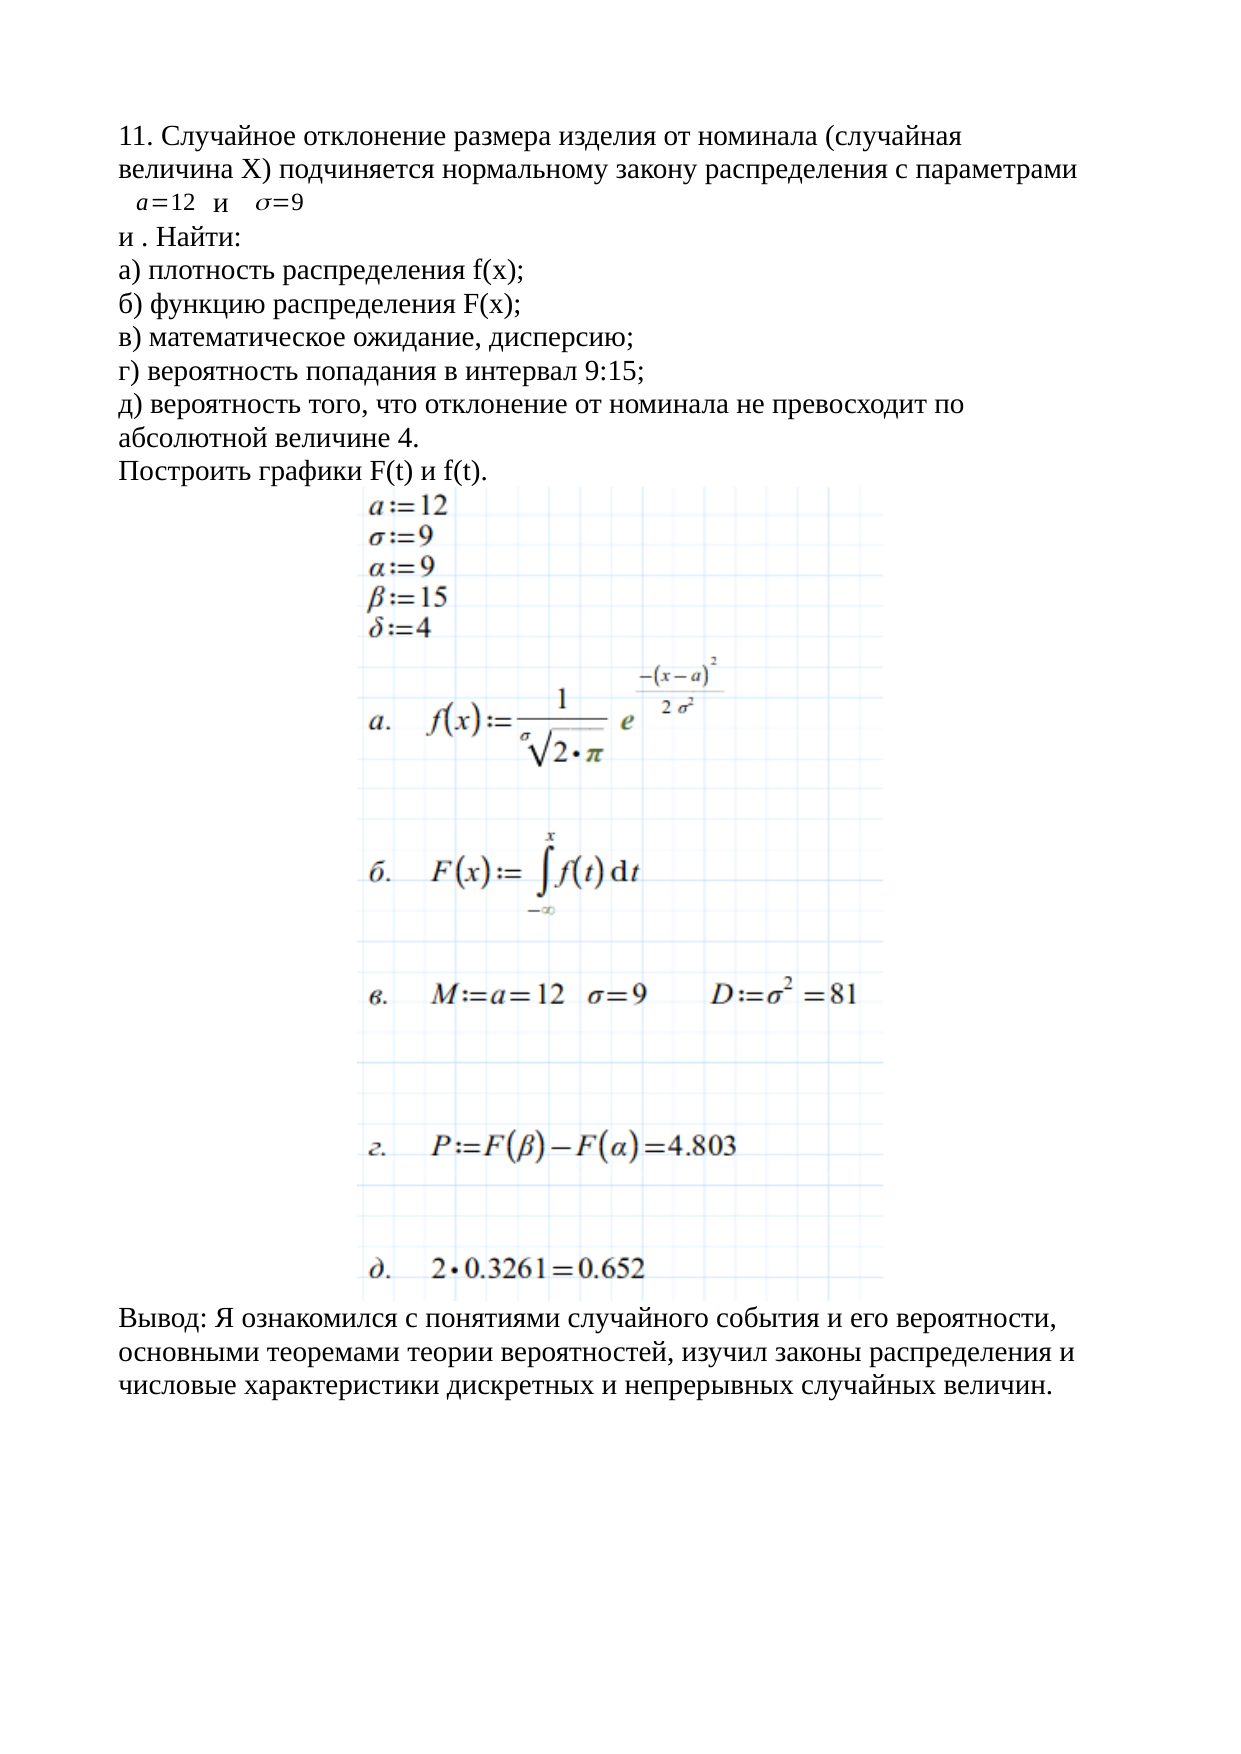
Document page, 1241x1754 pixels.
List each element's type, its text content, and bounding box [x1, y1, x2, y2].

picture [356, 487, 884, 1301]
text абсолютной величине 4. [118, 420, 1122, 453]
text а) плотность распределения f(х); [118, 252, 1122, 286]
text 11. Случайное отклонение размера изделия от номинала (случайная [118, 118, 1122, 152]
text Вывод: Я ознакомился с понятиями случайного события и его вероятности, основными теоремами теории вероятностей, изучил законы распределения и числовые характеристики дискретных и непрерывных случайных величин. [118, 487, 1122, 1401]
text Построить графики F(t) и f(t). [118, 453, 1122, 487]
text величина Х) подчиняется нормальному закону распределения с параметрами и [118, 152, 1122, 219]
text в) математическое ожидание, дисперсию; [118, 319, 1122, 353]
text б) функцию распределения F(х); [118, 286, 1122, 319]
text и . Найти: [118, 219, 1122, 252]
text д) вероятность того, что отклонение от номинала не превосходит по [118, 386, 1122, 420]
text г) вероятность попадания в интервал 9:15; [118, 353, 1122, 386]
